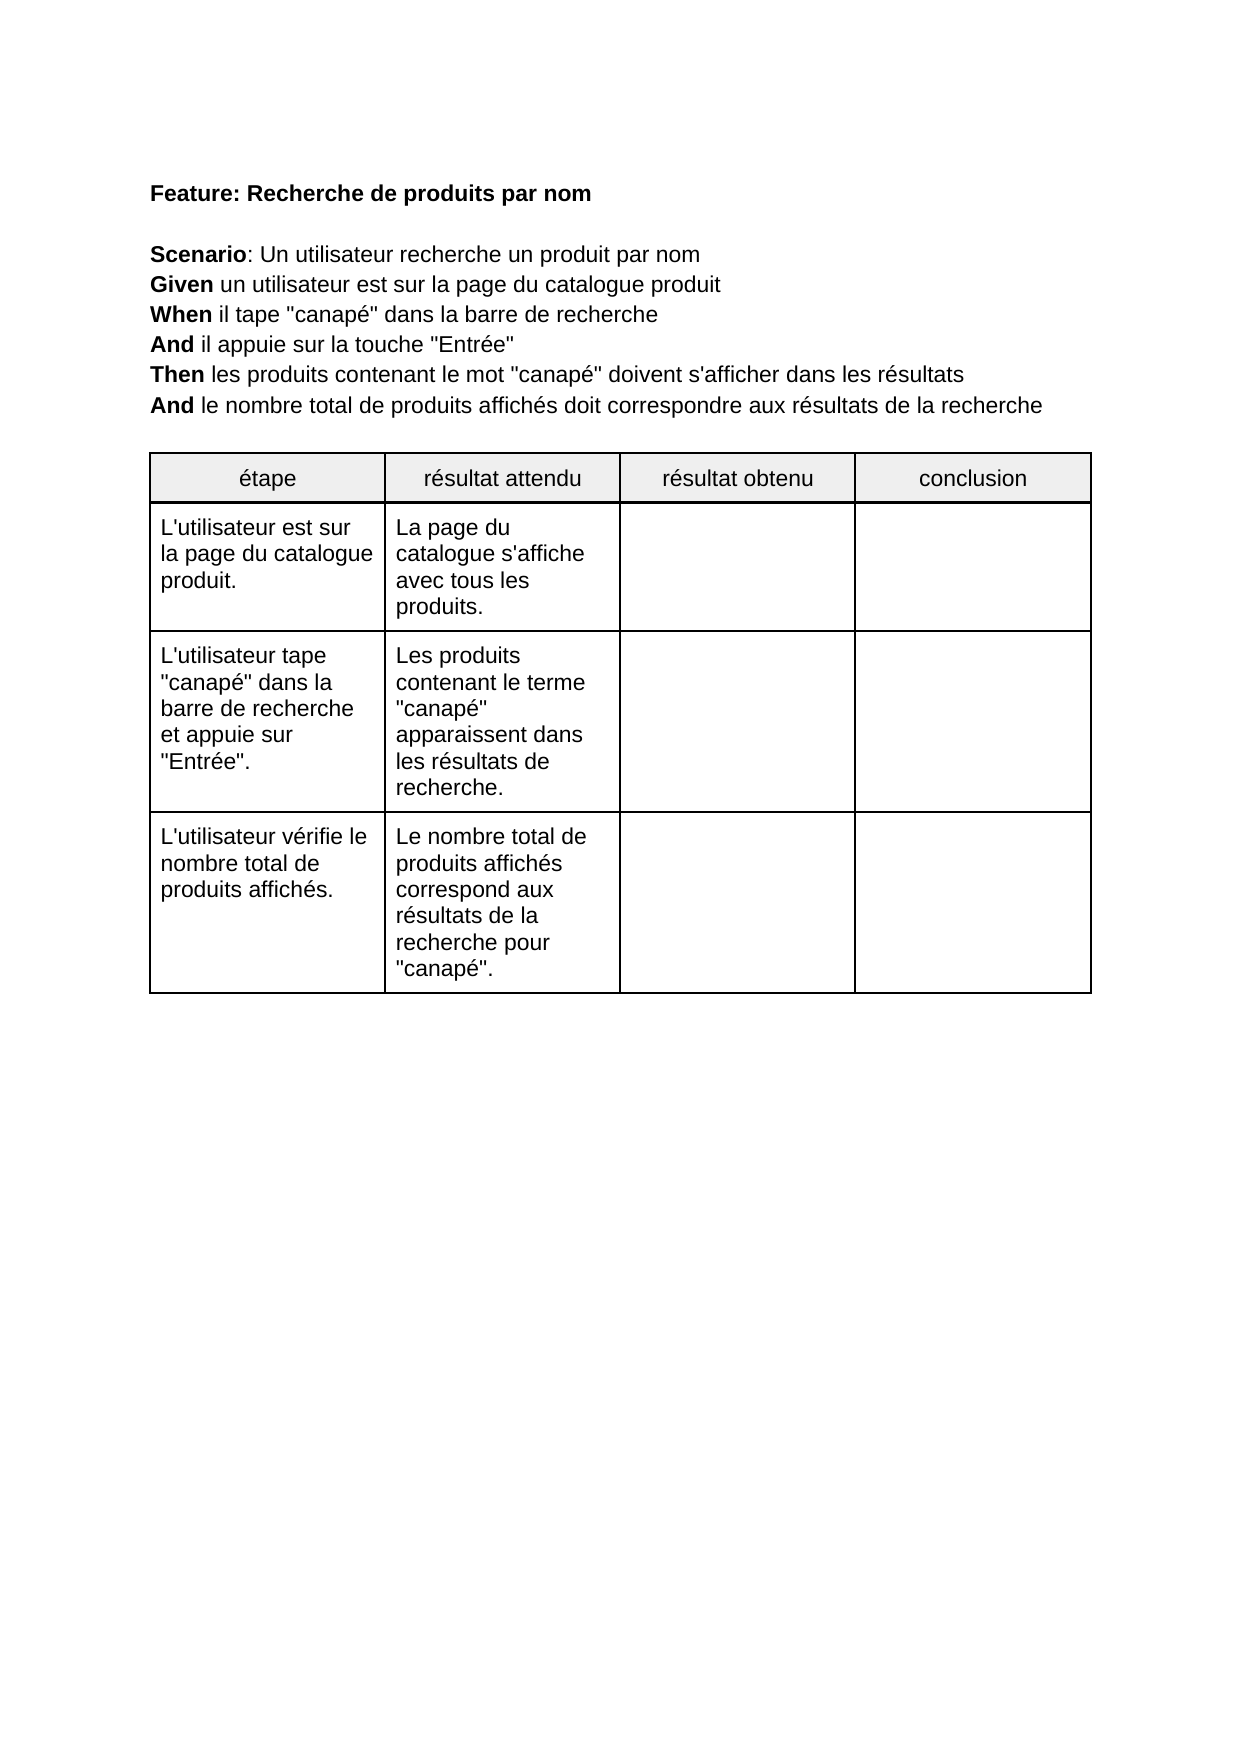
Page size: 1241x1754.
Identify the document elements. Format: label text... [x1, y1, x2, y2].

table_cell Les produits contenant le terme "canapé" apparaissent dans les résultats de recherche. [386, 632, 619, 811]
table_cell L'utilisateur tape "canapé" dans la barre de recherche et appuie sur "Entrée". [151, 632, 384, 811]
table_cell [621, 632, 854, 811]
text Then les produits contenant le mot "canapé" doivent s'afficher dans les résultats [150, 361, 1090, 388]
table_header conclusion [856, 454, 1090, 501]
text And il appuie sur la touche "Entrée" [150, 331, 1090, 358]
table_cell [856, 632, 1090, 811]
table_cell L'utilisateur vérifie le nombre total de produits affichés. [151, 813, 384, 992]
table_header étape [151, 454, 384, 501]
table_cell L'utilisateur est sur la page du catalogue produit. [151, 504, 384, 630]
table_header résultat obtenu [621, 454, 854, 501]
text And le nombre total de produits affichés doit correspondre aux résultats de la recherche [150, 392, 1090, 418]
text Given un utilisateur est sur la page du catalogue produit [150, 271, 1090, 297]
text When il tape "canapé" dans la barre de recherche [150, 301, 1090, 327]
table_cell La page du catalogue s'affiche avec tous les produits. [386, 504, 619, 630]
table_cell [621, 813, 854, 992]
text Scenario: Un utilisateur recherche un produit par nom [150, 241, 1090, 267]
table_cell Le nombre total de produits affichés correspond aux résultats de la recherche pour "canapé". [386, 813, 619, 992]
table_cell [856, 504, 1090, 630]
table_header résultat attendu [386, 454, 619, 501]
text Feature: Recherche de produits par nom [150, 180, 1090, 207]
table_cell [621, 504, 854, 630]
table_cell [856, 813, 1090, 992]
